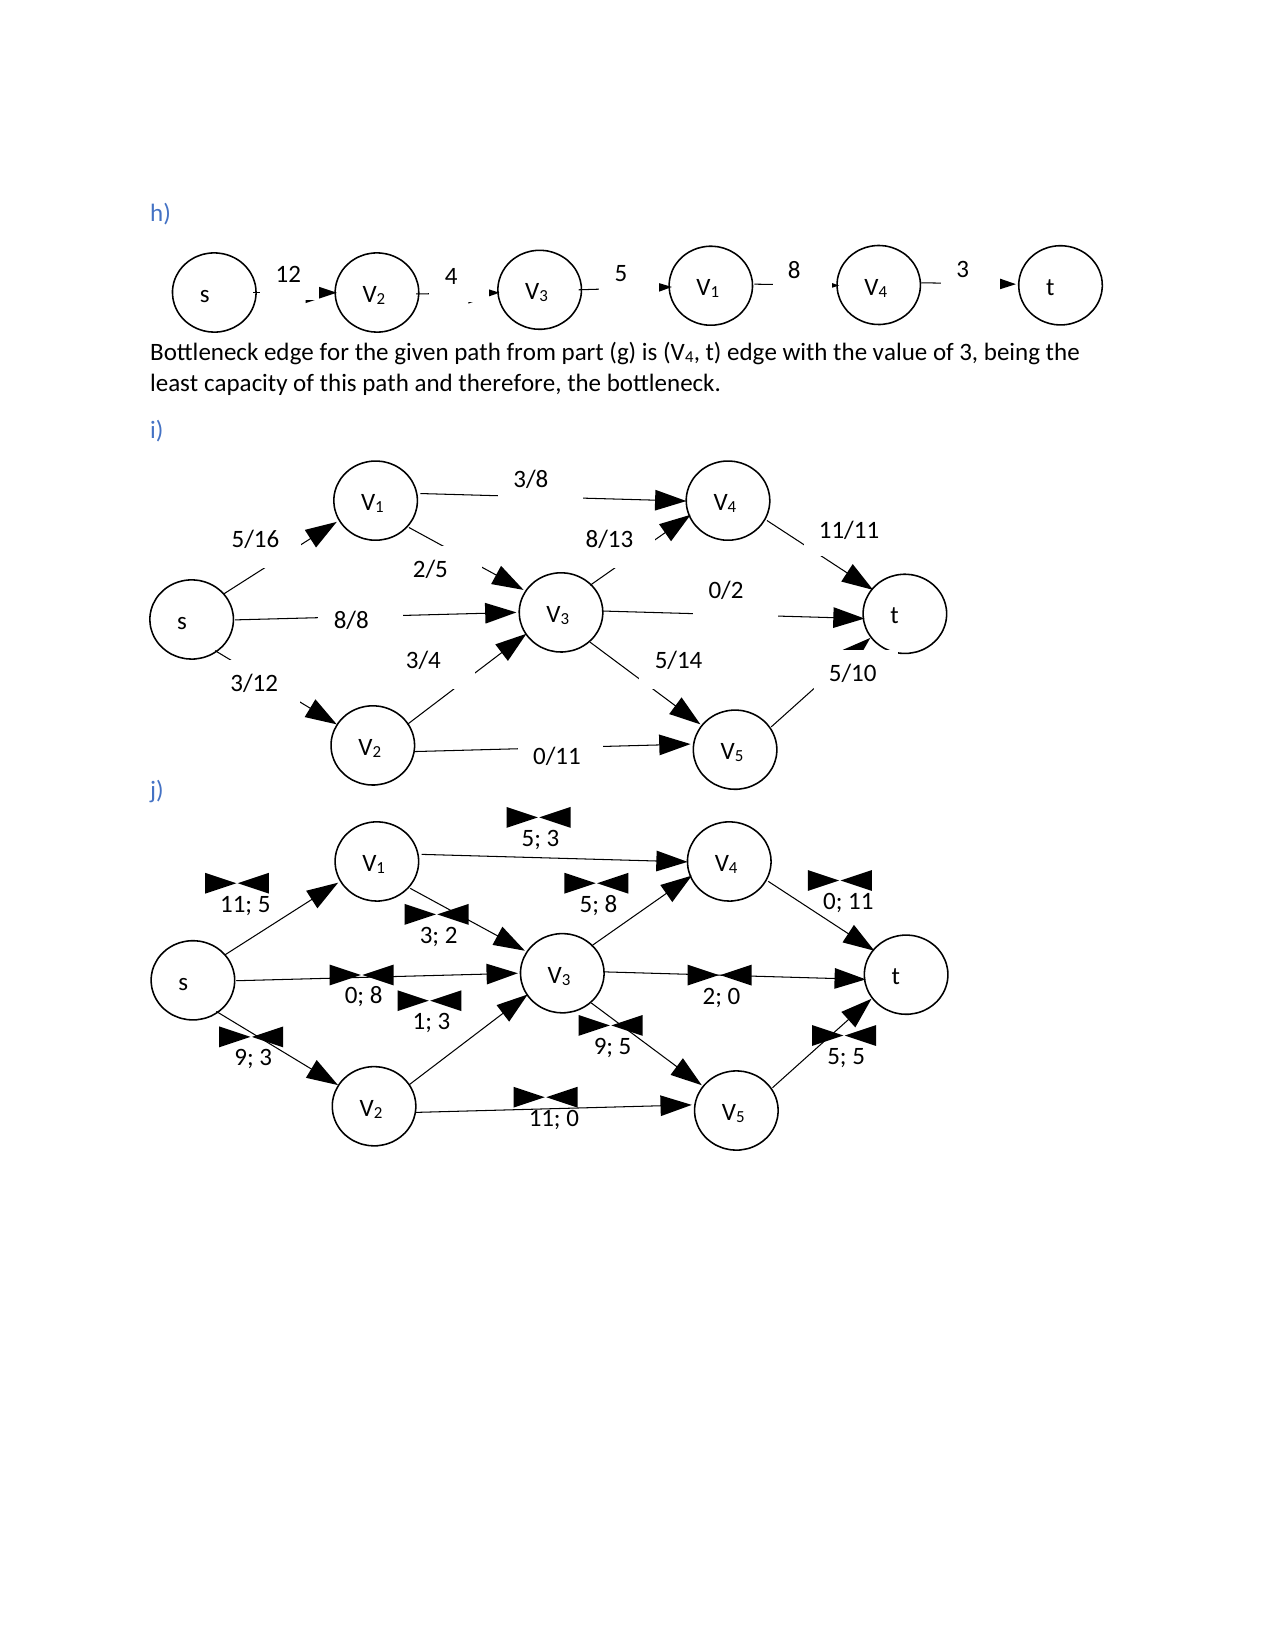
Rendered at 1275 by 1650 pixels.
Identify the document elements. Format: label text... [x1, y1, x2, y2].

text Bottleneck edge for the given path from part (g) is (V4, t) edge with the value of 3, being the least capacity of this path and therefore, the bottleneck. [150, 336, 1125, 397]
text 11/11 [819, 514, 883, 545]
text [498, 455, 583, 508]
text h) [150, 197, 1125, 228]
text 8/13 [585, 524, 640, 554]
text 3/8 [513, 463, 568, 493]
text 12 [275, 258, 304, 288]
text j) [150, 774, 1125, 804]
text 2/5 [413, 553, 467, 584]
text 8 [788, 254, 817, 284]
text 0/2 [708, 574, 763, 604]
text i) [150, 414, 1125, 444]
text 5 [614, 257, 644, 288]
text 5/14 [654, 644, 709, 674]
text 3/12 [230, 667, 285, 698]
text 3 [956, 253, 985, 284]
text 5/16 [231, 523, 286, 553]
text 3/4 [406, 644, 460, 674]
text 5/10 [829, 658, 883, 688]
text 4 [444, 260, 474, 291]
text 8/8 [333, 604, 388, 635]
text 0/11 [533, 740, 588, 771]
